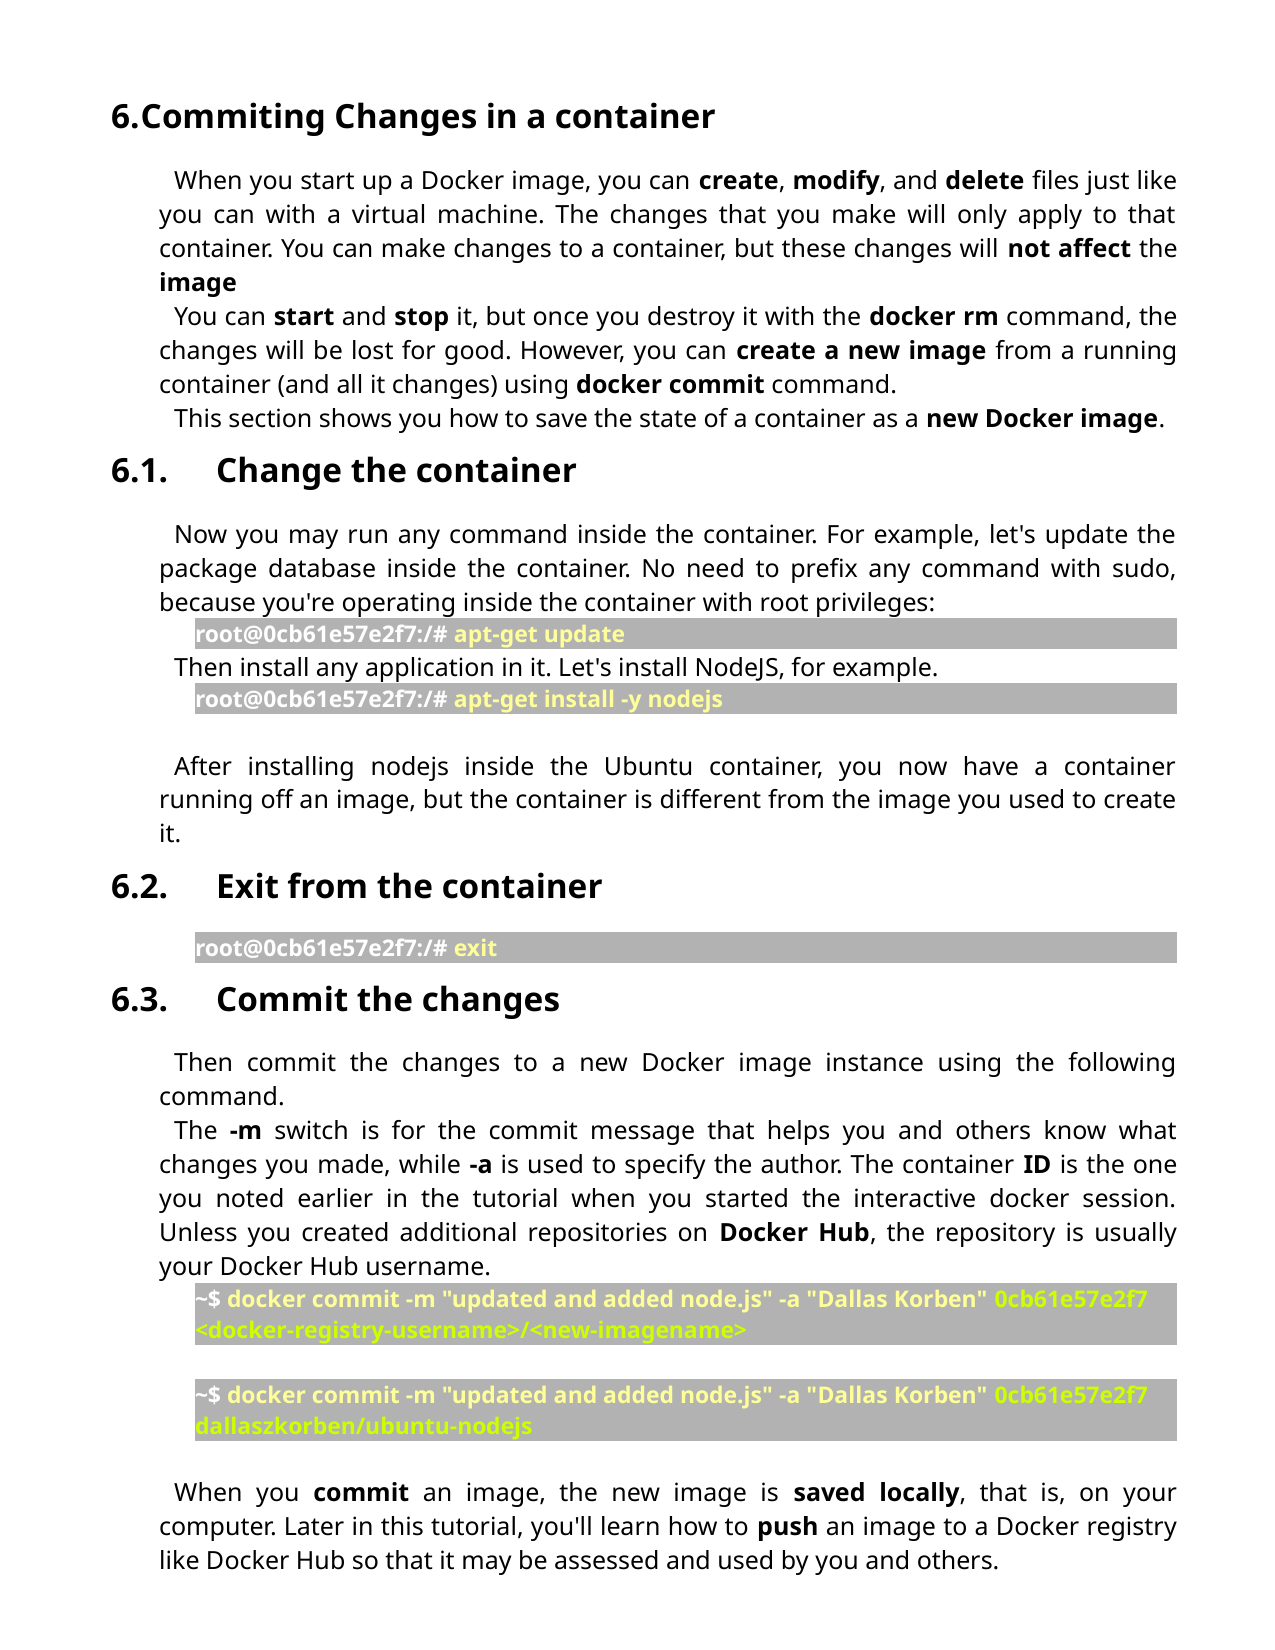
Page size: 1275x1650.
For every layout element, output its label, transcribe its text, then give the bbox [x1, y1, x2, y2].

text This section shows you how to save the state of a container as a new Docker image. [159, 401, 1177, 434]
text Now you may run any command inside the container. For example, let's update the package database inside the container. No need to prefix any command with sudo, because you're operating inside the container with root privileges: [159, 517, 1177, 618]
text ~$ docker commit -m "updated and added node.js" -a "Dallas Korben" 0cb61e57e2f7 dallaszkorben/ubuntu-nodejs [195, 1379, 1177, 1441]
text Then commit the changes to a new Docker image instance using the following command. [159, 1045, 1177, 1113]
text ~$ docker commit -m "updated and added node.js" -a "Dallas Korben" 0cb61e57e2f7 <docker-registry-username>/<new-imagename> [195, 1283, 1177, 1345]
text Then install any application in it. Let's install NodeJS, for example. [159, 649, 1177, 683]
text You can start and stop it, but once you destroy it with the docker rm command, the changes will be lost for good. However, you can create a new image from a running container (and all it changes) using docker commit command. [159, 299, 1177, 401]
subtitle Commiting Changes in a container [111, 93, 1177, 139]
text After installing nodejs inside the Ubuntu container, you now have a container running off an image, but the container is different from the image you used to create it. [159, 748, 1177, 850]
text When you start up a Docker image, you can create, modify, and delete files just like you can with a virtual machine. The changes that you make will only apply to that container. You can make changes to a container, but these changes will not affect the image [159, 163, 1177, 299]
text root@0cb61e57e2f7:/# exit [195, 932, 1177, 963]
text root@0cb61e57e2f7:/# apt-get update [195, 618, 1177, 649]
subtitle Change the container [111, 447, 1177, 493]
subtitle Commit the changes [111, 975, 1177, 1021]
subtitle Exit from the container [111, 862, 1177, 908]
text The -m switch is for the commit message that helps you and others know what changes you made, while -a is used to specify the author. The container ID is the one you noted earlier in the tutorial when you started the interactive docker session. Unless you created additional repositories on Docker Hub, the repository is usually your Docker Hub username. [159, 1113, 1177, 1283]
text root@0cb61e57e2f7:/# apt-get install -y nodejs [195, 683, 1177, 714]
text When you commit an image, the new image is saved locally, that is, on your computer. Later in this tutorial, you'll learn how to push an image to a Docker registry like Docker Hub so that it may be assessed and used by you and others. [159, 1475, 1177, 1577]
